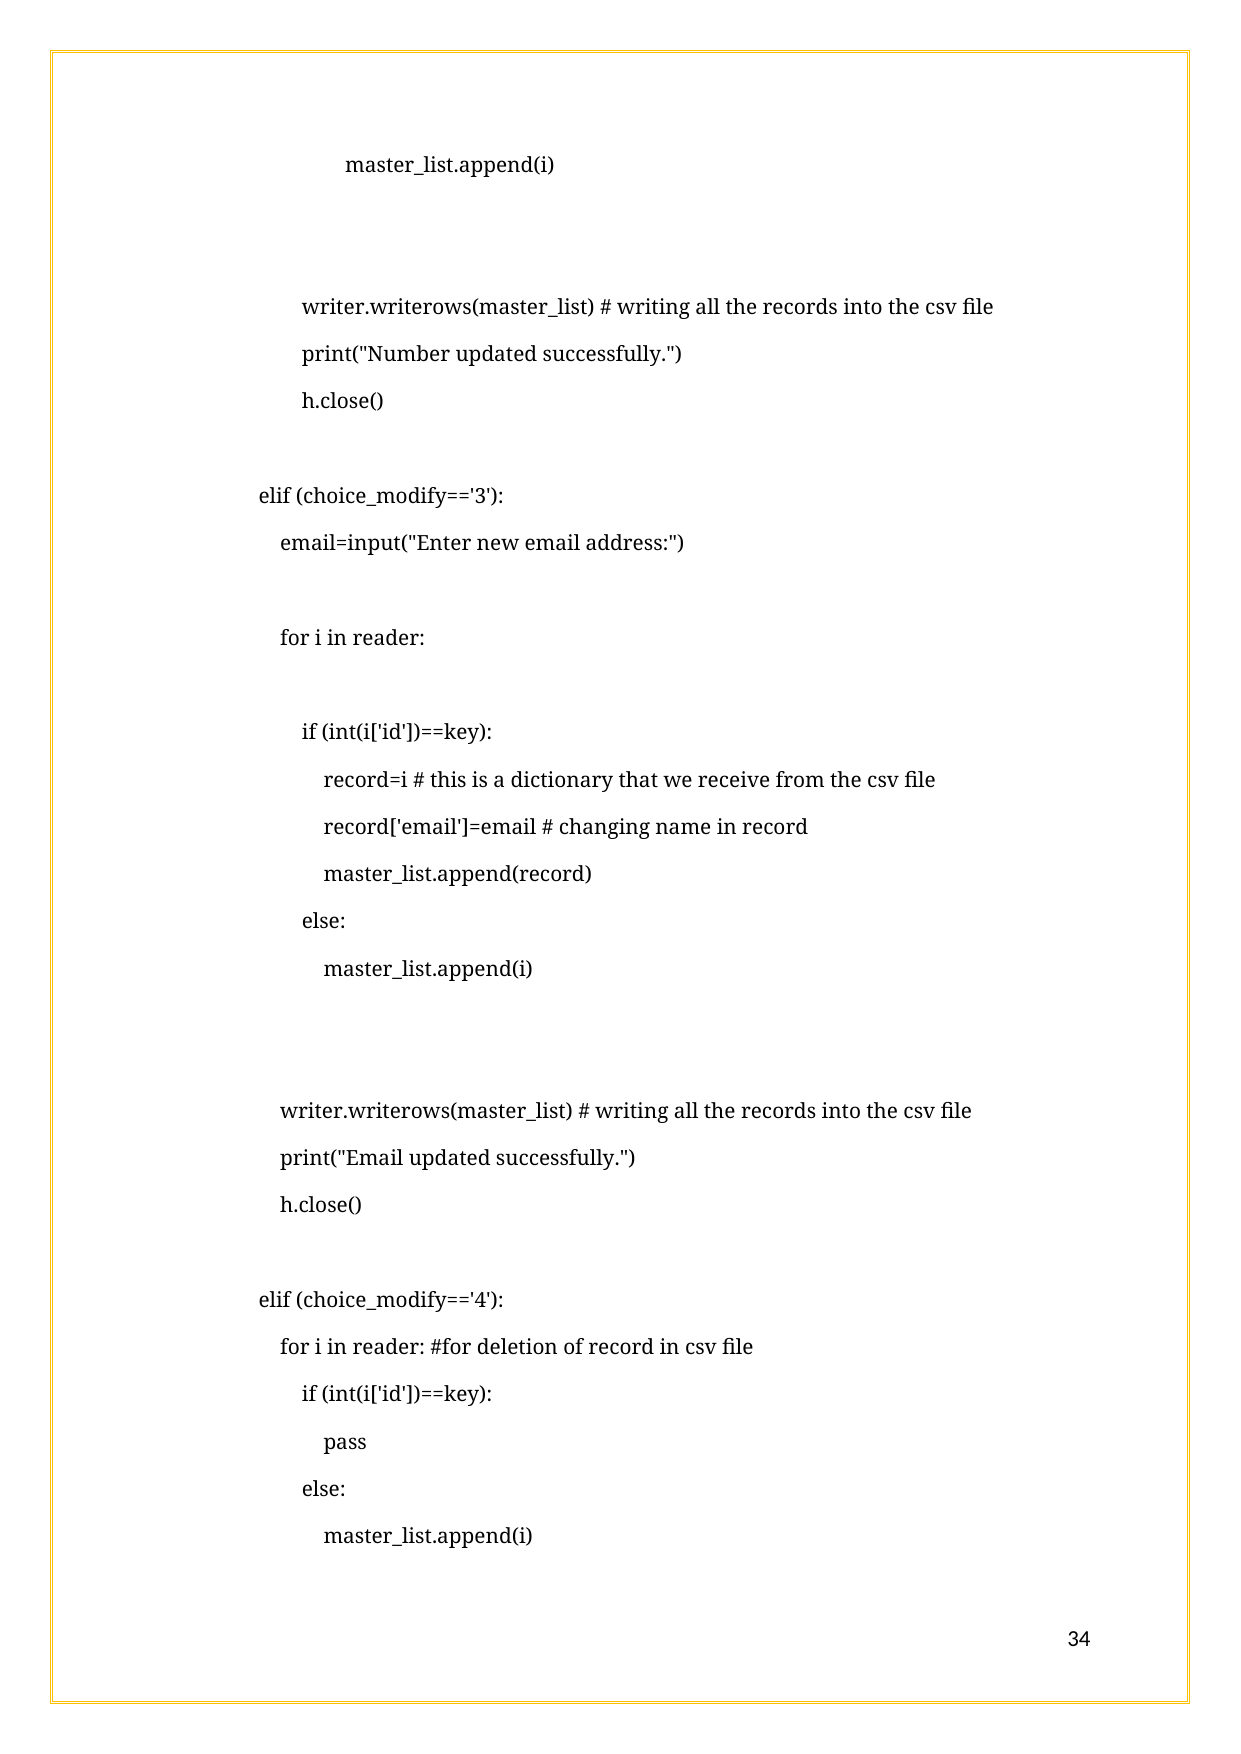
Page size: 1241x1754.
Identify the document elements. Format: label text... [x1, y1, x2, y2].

text else: [150, 1474, 1090, 1503]
text record=i # this is a dictionary that we receive from the csv file [150, 765, 1090, 793]
text writer.writerows(master_list) # writing all the records into the csv file [150, 1096, 1090, 1124]
text record['email']=email # changing name in record [150, 812, 1090, 841]
text elif (choice_modify=='4'): [150, 1285, 1090, 1313]
text master_list.append(i) [150, 1521, 1090, 1550]
text master_list.append(record) [150, 859, 1090, 888]
text if (int(i['id'])==key): [150, 1379, 1090, 1408]
text email=input("Enter new email address:") [150, 528, 1090, 557]
text if (int(i['id'])==key): [150, 717, 1090, 746]
text master_list.append(i) [150, 954, 1090, 982]
text h.close() [150, 386, 1090, 415]
text writer.writerows(master_list) # writing all the records into the csv file [150, 292, 1090, 320]
text h.close() [150, 1190, 1090, 1219]
text elif (choice_modify=='3'): [150, 481, 1090, 509]
text for i in reader: #for deletion of record in csv file [150, 1332, 1090, 1361]
text else: [150, 907, 1090, 935]
text pass [150, 1427, 1090, 1455]
text print("Number updated successfully.") [150, 339, 1090, 368]
text for i in reader: [150, 623, 1090, 651]
text print("Email updated successfully.") [150, 1143, 1090, 1172]
text master_list.append(i) [150, 150, 1090, 178]
